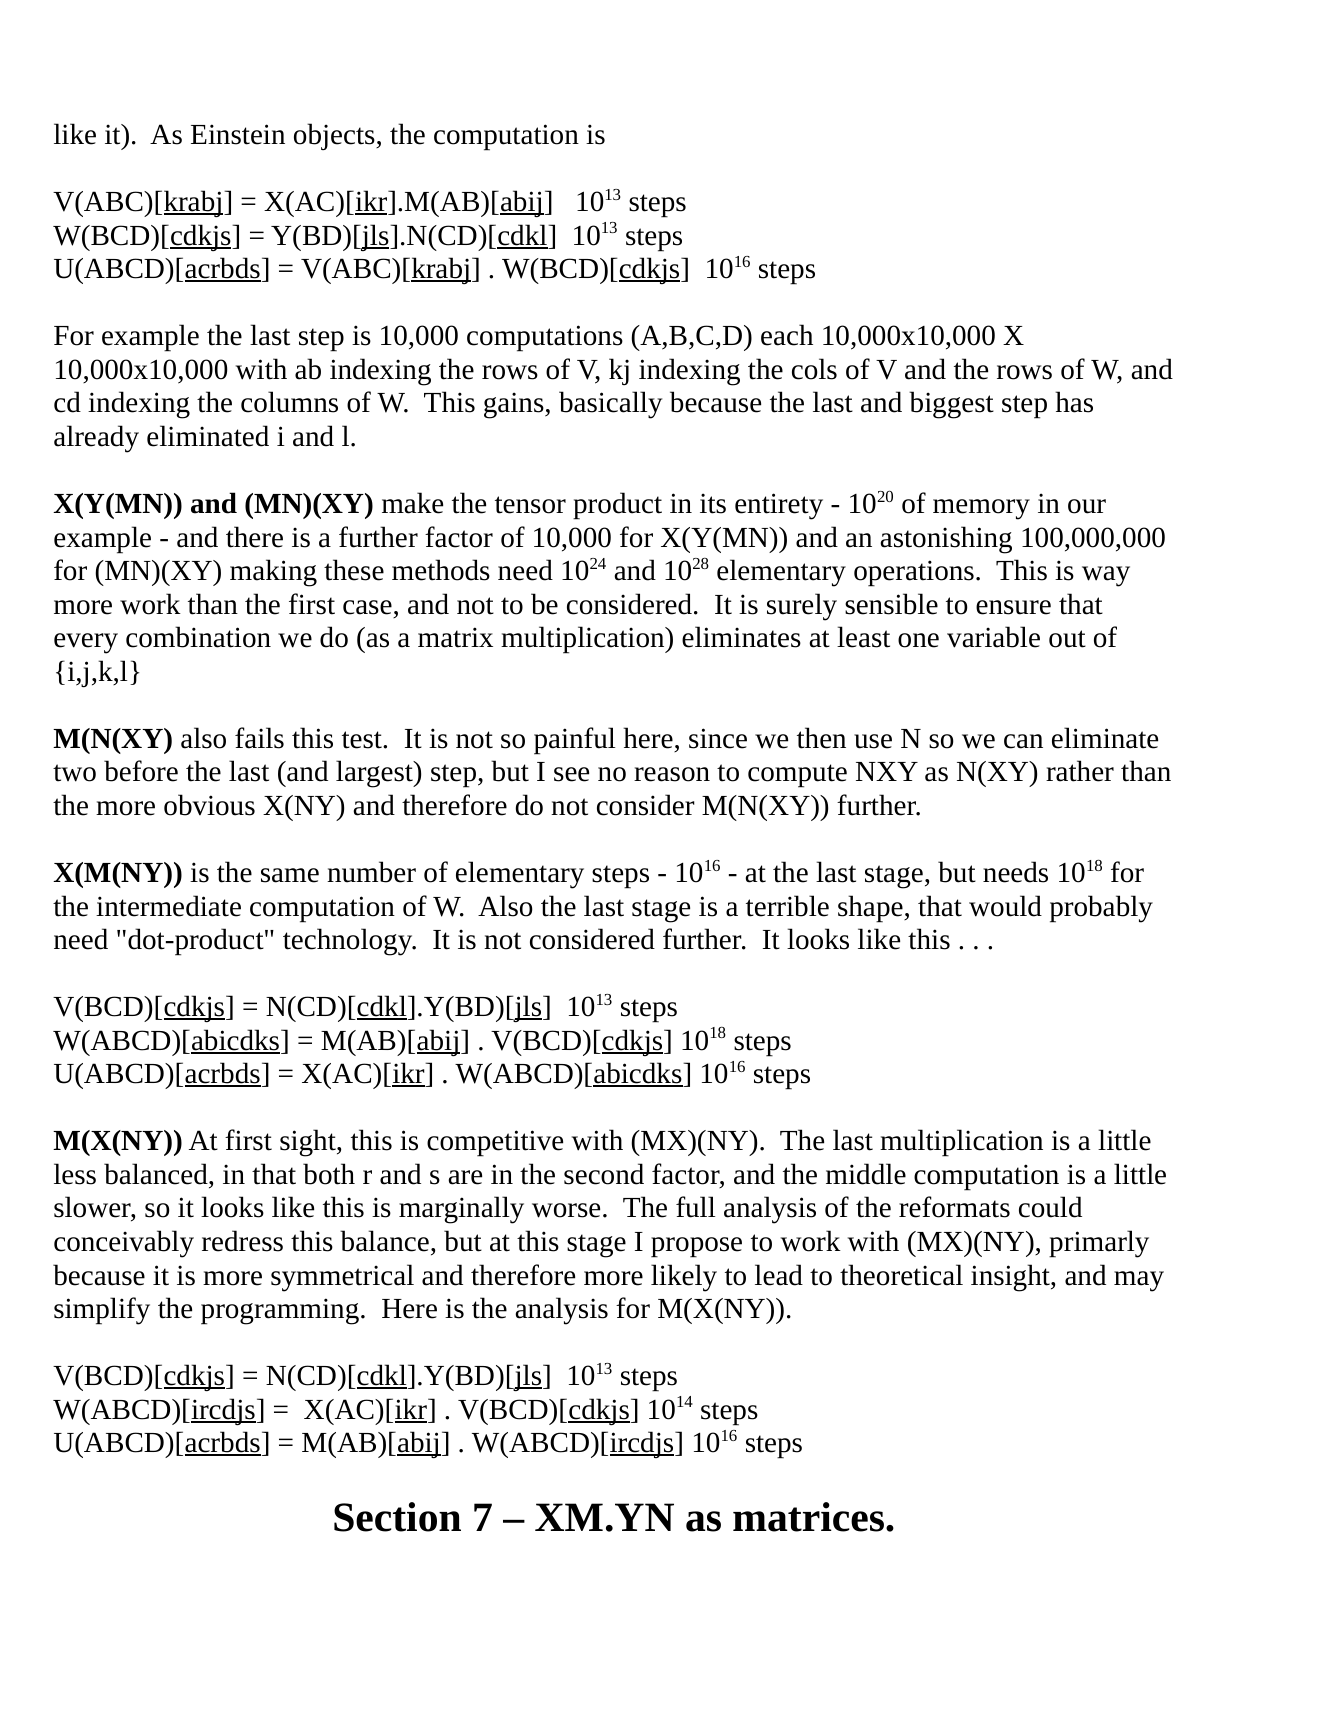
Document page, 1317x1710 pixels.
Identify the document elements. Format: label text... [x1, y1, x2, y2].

text For example the last step is 10,000 computations (A,B,C,D) each 10,000x10,000 X 10,000x10,000 with ab indexing the rows of V, kj indexing the cols of V and the rows of W, and cd indexing the columns of W. This gains, basically because the last and biggest step has already eliminated i and l. [53, 318, 1174, 453]
text V(BCD)[cdkjs] = N(CD)[cdkl].Y(BD)[jls] 1013 steps [53, 1358, 1174, 1392]
text V(ABC)[krabj] = X(AC)[ikr].M(AB)[abij] 1013 steps [53, 184, 1174, 218]
text U(ABCD)[acrbds] = M(AB)[abij] . W(ABCD)[ircdjs] 1016 steps [53, 1425, 1174, 1459]
text like it). As Einstein objects, the computation is [53, 117, 1174, 151]
text V(BCD)[cdkjs] = N(CD)[cdkl].Y(BD)[jls] 1013 steps [53, 989, 1174, 1023]
text M(X(NY)) At first sight, this is competitive with (MX)(NY). The last multiplication is a little less balanced, in that both r and s are in the second factor, and the middle computation is a little slower, so it looks like this is marginally worse. The full analysis of the reformats could conceivably redress this balance, but at this stage I propose to work with (MX)(NY), primarly because it is more symmetrical and therefore more likely to lead to theoretical insight, and may simplify the programming. Here is the analysis for M(X(NY)). [53, 1123, 1174, 1325]
text X(Y(MN)) and (MN)(XY) make the tensor product in its entirety - 1020 of memory in our example - and there is a further factor of 10,000 for X(Y(MN)) and an astonishing 100,000,000 for (MN)(XY) making these methods need 1024 and 1028 elementary operations. This is way more work than the first case, and not to be considered. It is surely sensible to ensure that every combination we do (as a matrix multiplication) eliminates at least one variable out of {i,j,k,l} [53, 486, 1174, 687]
text W(ABCD)[ircdjs] = X(AC)[ikr] . V(BCD)[cdkjs] 1014 steps [53, 1392, 1174, 1425]
text W(BCD)[cdkjs] = Y(BD)[jls].N(CD)[cdkl] 1013 steps [53, 218, 1174, 251]
text U(ABCD)[acrbds] = X(AC)[ikr] . W(ABCD)[abicdks] 1016 steps [53, 1056, 1174, 1090]
text U(ABCD)[acrbds] = V(ABC)[krabj] . W(BCD)[cdkjs] 1016 steps [53, 251, 1174, 285]
text X(M(NY)) is the same number of elementary steps - 1016 - at the last stage, but needs 1018 for the intermediate computation of W. Also the last stage is a terrible shape, that would probably need "dot-product" technology. It is not considered further. It looks like this . . . [53, 855, 1174, 956]
text W(ABCD)[abicdks] = M(AB)[abij] . V(BCD)[cdkjs] 1018 steps [53, 1023, 1174, 1056]
text Section 7 – XM.YN as matrices. [53, 1492, 1174, 1540]
text M(N(XY) also fails this test. It is not so painful here, since we then use N so we can eliminate two before the last (and largest) step, but I see no reason to compute NXY as N(XY) rather than the more obvious X(NY) and therefore do not consider M(N(XY)) further. [53, 721, 1174, 822]
